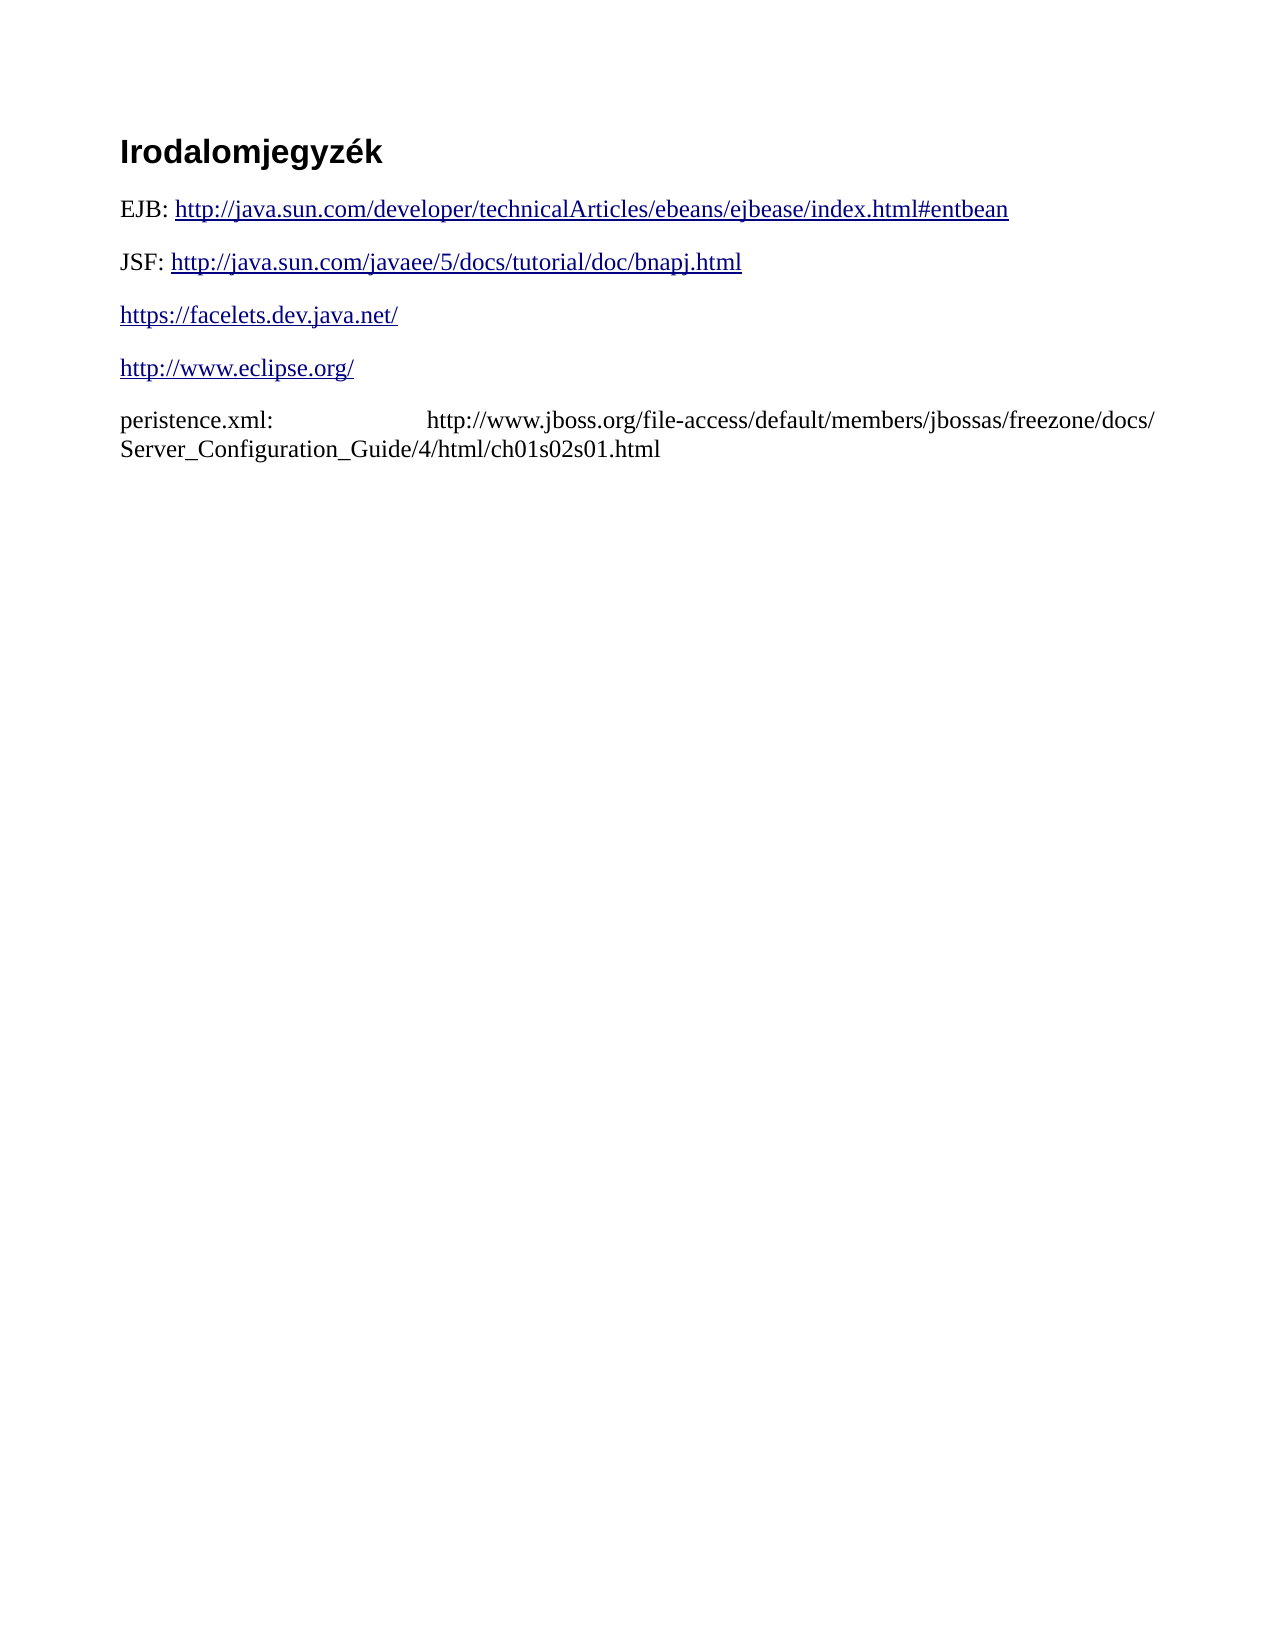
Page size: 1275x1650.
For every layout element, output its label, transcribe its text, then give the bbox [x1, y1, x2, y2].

text JSF: http://java.sun.com/javaee/5/docs/tutorial/doc/bnapj.html [120, 247, 1155, 276]
text http://www.eclipse.org/ [120, 353, 1155, 381]
text EJB: http://java.sun.com/developer/technicalArticles/ebeans/ejbease/index.html#entbean [120, 194, 1155, 223]
text peristence.xml: http://www.jboss.org/file-access/default/members/jbossas/freezone/docs/Server_Configuration_Guide/4/html/ch01s02s01.html [120, 405, 1155, 463]
text https://facelets.dev.java.net/ [120, 300, 1155, 329]
subtitle Irodalomjegyzék [120, 132, 1155, 171]
